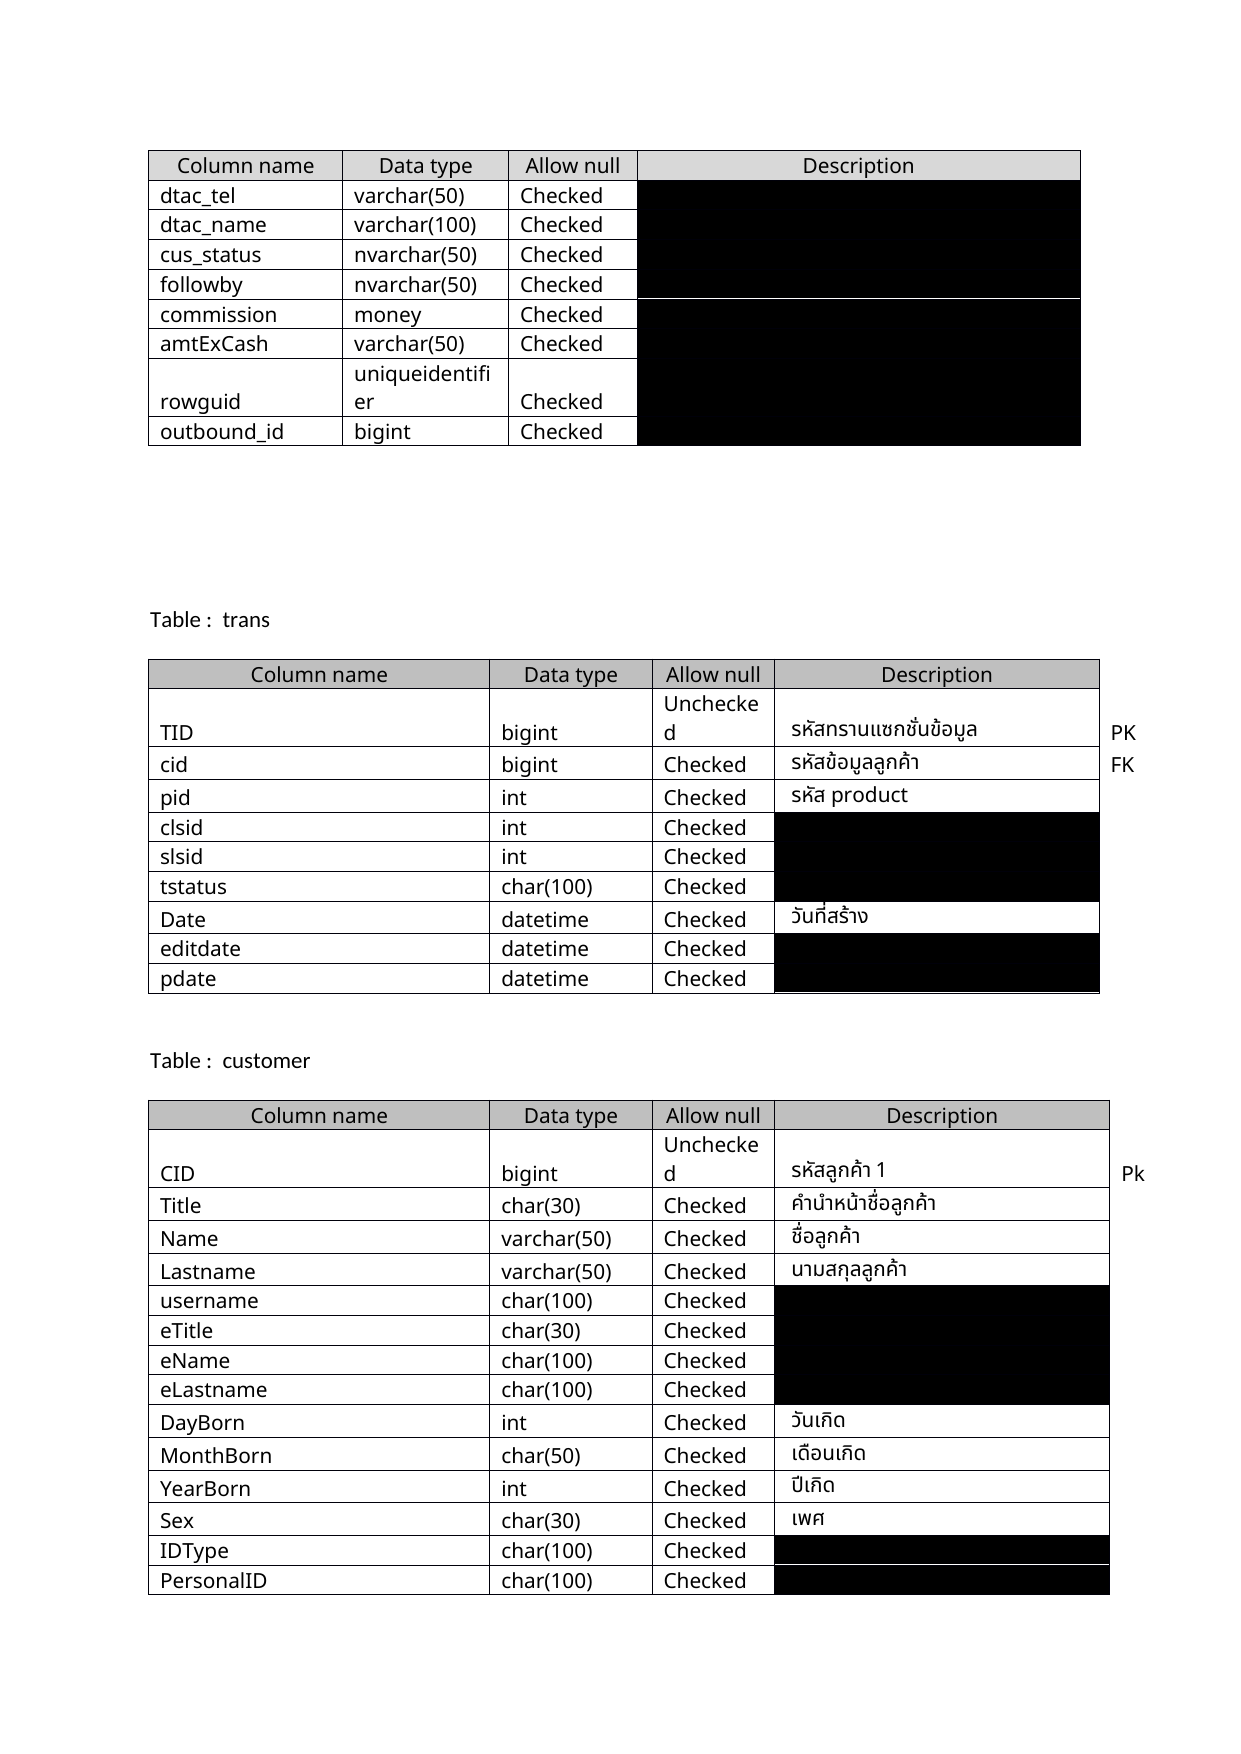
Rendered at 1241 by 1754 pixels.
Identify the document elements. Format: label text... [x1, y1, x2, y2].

table_cell char(100) [490, 1536, 652, 1564]
table_cell [638, 270, 1080, 298]
table_cell [775, 872, 1099, 901]
table_cell [1100, 871, 1212, 901]
table_cell Pk [1110, 1129, 1208, 1187]
table_cell TID [149, 689, 489, 746]
table_cell Checked [509, 300, 637, 328]
table_cell MonthBorn [149, 1438, 489, 1469]
table_cell [775, 1286, 1109, 1315]
table_cell [775, 1346, 1109, 1374]
table_cell cus_status [149, 240, 342, 269]
table_cell PersonalID [149, 1566, 489, 1594]
table_cell [1110, 1404, 1208, 1437]
table_header Data type [490, 660, 652, 688]
table_cell eLastname [149, 1375, 489, 1404]
table_cell Checked [509, 417, 637, 445]
table_cell [1110, 1315, 1208, 1345]
table_cell [1100, 812, 1212, 841]
table_header Allow null [653, 660, 774, 688]
table_cell uniqueidentifier [343, 359, 508, 416]
table_cell money [343, 300, 508, 328]
table_cell bigint [490, 689, 652, 746]
table_cell เพศ [775, 1503, 1109, 1535]
table_cell IDType [149, 1536, 489, 1564]
table_cell FK [1100, 746, 1212, 779]
table_cell int [490, 1405, 652, 1437]
table_cell eName [149, 1346, 489, 1374]
table_cell [775, 1375, 1109, 1404]
table_cell dtac_tel [149, 181, 342, 209]
table_cell [1100, 901, 1212, 933]
text Table : customer [150, 1047, 1110, 1074]
table_cell pid [149, 780, 489, 812]
table_cell Checked [653, 1405, 774, 1437]
table_cell [1110, 1285, 1208, 1315]
table_cell Checked [509, 270, 637, 298]
table_cell รหัส product [775, 780, 1099, 812]
table_cell varchar(50) [490, 1221, 652, 1253]
table_cell Checked [653, 1286, 774, 1315]
table_header Allow null [653, 1101, 774, 1129]
table_header Data type [490, 1101, 652, 1129]
table_cell varchar(50) [490, 1254, 652, 1285]
table_cell Checked [509, 359, 637, 416]
table_cell char(100) [490, 1346, 652, 1374]
table_header Description [775, 1101, 1109, 1129]
table_cell username [149, 1286, 489, 1315]
table_cell bigint [490, 1130, 652, 1187]
table_cell char(100) [490, 1375, 652, 1404]
table_cell CID [149, 1130, 489, 1187]
table_cell [775, 1536, 1109, 1564]
table_cell [638, 417, 1080, 445]
table_cell Checked [653, 1438, 774, 1469]
table_cell int [490, 1471, 652, 1502]
table_cell Checked [509, 181, 637, 209]
table_cell commission [149, 300, 342, 328]
table_cell nvarchar(50) [343, 240, 508, 269]
table_cell Name [149, 1221, 489, 1253]
table_cell clsid [149, 813, 489, 841]
table_cell outbound_id [149, 417, 342, 445]
table_cell [775, 1566, 1109, 1594]
table_cell [1081, 239, 1124, 269]
table_cell Checked [653, 1375, 774, 1404]
table_cell eTitle [149, 1316, 489, 1345]
table_cell Checked [653, 1188, 774, 1220]
table_cell [1110, 1502, 1208, 1535]
table_cell Title [149, 1188, 489, 1220]
table_cell Checked [509, 210, 637, 239]
table_cell Lastname [149, 1254, 489, 1285]
table_cell [1110, 1253, 1208, 1285]
table_cell varchar(50) [343, 181, 508, 209]
table_cell Checked [653, 934, 774, 963]
table_cell YearBorn [149, 1471, 489, 1502]
table_header Column name [149, 151, 342, 180]
table_cell pdate [149, 964, 489, 992]
table_cell char(100) [490, 1286, 652, 1315]
table_header Column name [149, 660, 489, 688]
table_cell Checked [653, 780, 774, 812]
table_cell [1081, 209, 1124, 239]
table_cell char(30) [490, 1503, 652, 1535]
table_cell Checked [653, 902, 774, 933]
table_cell รหัสทรานแซกชั่นข้อมูล [775, 689, 1099, 746]
table_cell [1081, 328, 1124, 358]
table_cell dtac_name [149, 210, 342, 239]
table_header Column name [149, 1101, 489, 1129]
table_cell นามสกุลลูกค้า [775, 1254, 1109, 1285]
table_cell [1110, 1470, 1208, 1502]
table_header Allow null [509, 151, 637, 180]
table_cell [1110, 1374, 1208, 1404]
table_cell Checked [653, 1471, 774, 1502]
table_cell [1081, 299, 1124, 328]
table_header [1081, 150, 1124, 180]
table_cell [1081, 358, 1124, 416]
table_cell รหัสข้อมูลลูกค้า [775, 747, 1099, 779]
table_cell [775, 813, 1099, 841]
table_cell [1100, 779, 1212, 812]
table_cell amtExCash [149, 329, 342, 358]
table_cell followby [149, 270, 342, 298]
table_cell วันที่สร้าง [775, 902, 1099, 933]
table_cell Checked [653, 1346, 774, 1374]
table_cell คำนำหน้าชื่อลูกค้า [775, 1188, 1109, 1220]
table_cell int [490, 780, 652, 812]
table_cell Checked [509, 329, 637, 358]
table_cell Sex [149, 1503, 489, 1535]
table_cell [638, 240, 1080, 269]
table_cell [775, 842, 1099, 871]
table_cell int [490, 842, 652, 871]
table_cell Checked [653, 1254, 774, 1285]
table_cell Checked [509, 240, 637, 269]
table_cell char(30) [490, 1316, 652, 1345]
table_cell nvarchar(50) [343, 270, 508, 298]
table_cell [638, 300, 1080, 328]
table_cell [1100, 933, 1212, 963]
table_cell Checked [653, 1221, 774, 1253]
table_cell tstatus [149, 872, 489, 901]
table_cell วันเกิด [775, 1405, 1109, 1437]
table_cell datetime [490, 934, 652, 963]
table_cell Checked [653, 842, 774, 871]
table_cell varchar(100) [343, 210, 508, 239]
table_cell Unchecked [653, 1130, 774, 1187]
table_cell Checked [653, 1566, 774, 1594]
table_cell char(50) [490, 1438, 652, 1469]
table_header Data type [343, 151, 508, 180]
table_cell ปีเกิด [775, 1471, 1109, 1502]
table_cell [1110, 1220, 1208, 1253]
table_cell [1081, 180, 1124, 209]
table_cell cid [149, 747, 489, 779]
table_cell Unchecked [653, 689, 774, 746]
table_cell char(100) [490, 1566, 652, 1594]
table_cell [1081, 269, 1124, 298]
table_header [1100, 659, 1212, 688]
table_cell [638, 329, 1080, 358]
table_cell Checked [653, 1503, 774, 1535]
table_cell char(100) [490, 872, 652, 901]
table_cell Date [149, 902, 489, 933]
table_cell [775, 1316, 1109, 1345]
table_cell [1100, 841, 1212, 871]
table_cell [638, 359, 1080, 416]
table_header Description [775, 660, 1099, 688]
table_cell รหัสลูกค้า1 [775, 1130, 1109, 1187]
table_cell [1110, 1437, 1208, 1469]
table_cell Checked [653, 964, 774, 992]
table_cell Checked [653, 747, 774, 779]
table_cell DayBorn [149, 1405, 489, 1437]
table_cell Checked [653, 1536, 774, 1564]
table_cell bigint [343, 417, 508, 445]
table_cell เดือนเกิด [775, 1438, 1109, 1469]
table_cell [1081, 416, 1124, 445]
table_cell editdate [149, 934, 489, 963]
table_cell [638, 210, 1080, 239]
table_cell int [490, 813, 652, 841]
table_cell [638, 181, 1080, 209]
table_cell varchar(50) [343, 329, 508, 358]
table_header Description [638, 151, 1080, 180]
table_cell char(30) [490, 1188, 652, 1220]
table_cell [775, 964, 1099, 992]
table_cell datetime [490, 964, 652, 992]
text Table : trans [150, 606, 1090, 633]
table_cell ชื่อลูกค้า [775, 1221, 1109, 1253]
table_cell Checked [653, 813, 774, 841]
table_cell datetime [490, 902, 652, 933]
table_cell Checked [653, 872, 774, 901]
table_cell slsid [149, 842, 489, 871]
table_header [1110, 1100, 1208, 1129]
table_cell [1100, 963, 1212, 992]
table_cell [1110, 1535, 1208, 1564]
table_cell rowguid [149, 359, 342, 416]
table_cell [775, 934, 1099, 963]
table_cell Checked [653, 1316, 774, 1345]
table_cell [1110, 1187, 1208, 1220]
table_cell [1110, 1565, 1208, 1594]
table_cell PK [1100, 688, 1212, 746]
table_cell [1110, 1345, 1208, 1374]
table_cell bigint [490, 747, 652, 779]
